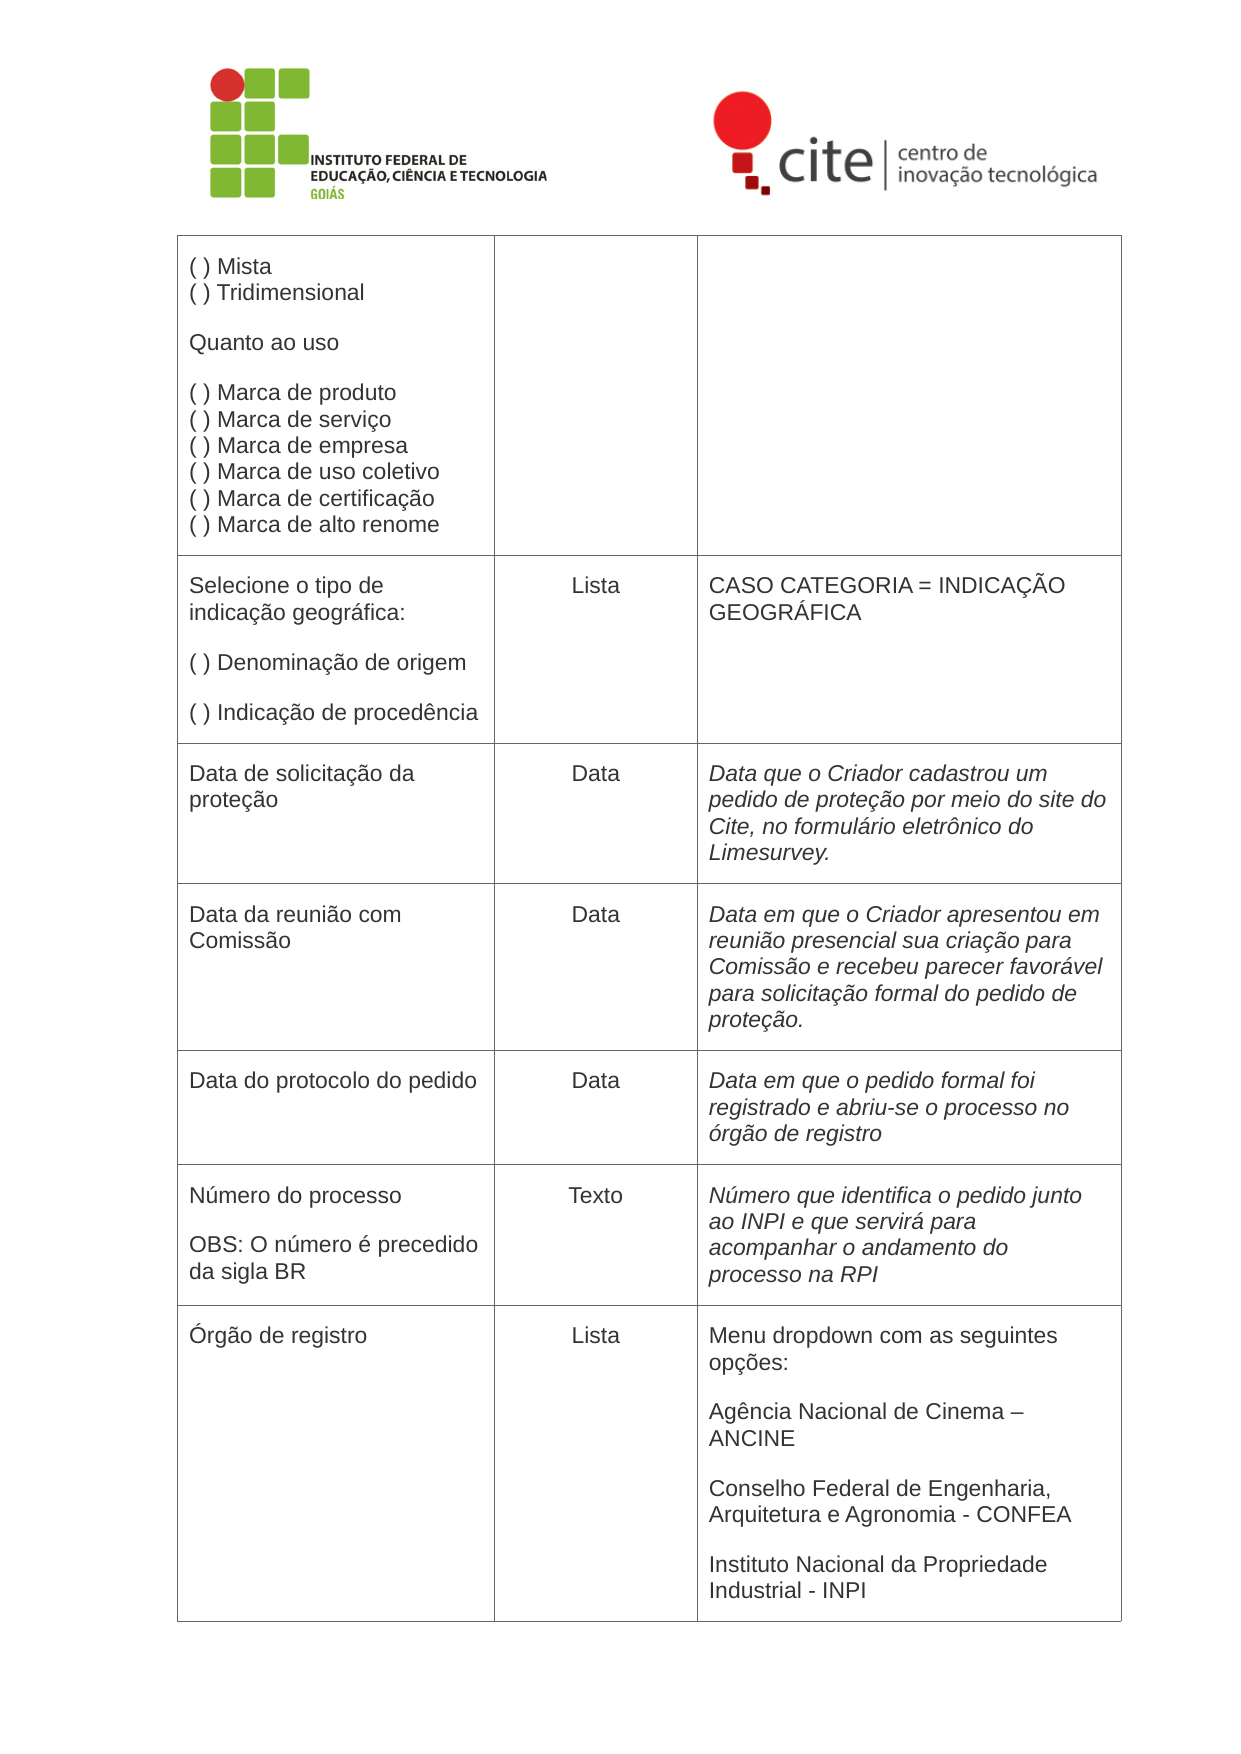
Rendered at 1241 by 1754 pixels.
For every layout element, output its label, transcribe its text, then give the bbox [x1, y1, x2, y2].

table_cell Órgão de registro [178, 1306, 494, 1621]
table_cell Data do protocolo do pedido [178, 1051, 494, 1164]
table_cell Lista [495, 556, 697, 742]
table_cell Lista [495, 1306, 697, 1621]
table_cell Selecione o tipo de indicação geográfica: ( ) Denominação de origem ( ) Indicação de procedência [178, 556, 494, 742]
table_cell Data da reunião com Comissão [178, 884, 494, 1050]
table_cell Número do processo OBS: O número é precedido da sigla BR [178, 1165, 494, 1304]
table_cell [698, 236, 1121, 555]
table_cell Data em que o pedido formal foi registrado e abriu-se o processo no órgão de registro [698, 1051, 1121, 1164]
table_cell ( ) Mista ( ) Tridimensional Quanto ao uso ( ) Marca de produto ( ) Marca de serviço ( ) Marca de empresa ( ) Marca de uso coletivo ( ) Marca de certificação ( ) Marca de alto renome [178, 236, 494, 555]
picture [210, 68, 547, 199]
table_cell [495, 236, 697, 555]
table_cell Menu dropdown com as seguintes opções: Agência Nacional de Cinema – ANCINE Conselho Federal de Engenharia, Arquitetura e Agronomia - CONFEA Instituto Nacional da Propriedade Industrial - INPI [698, 1306, 1121, 1621]
table_cell Data de solicitação da proteção [178, 744, 494, 883]
table_cell Data [495, 884, 697, 1050]
table_cell Número que identifica o pedido junto ao INPI e que servirá para acompanhar o andamento do processo na RPI [698, 1165, 1121, 1304]
table_cell Data em que o Criador apresentou em reunião presencial sua criação para Comissão e recebeu parecer favorável para solicitação formal do pedido de proteção. [698, 884, 1121, 1050]
table_cell Texto [495, 1165, 697, 1304]
picture [688, 82, 1124, 206]
table_cell Data que o Criador cadastrou um pedido de proteção por meio do site do Cite, no formulário eletrônico do Limesurvey. [698, 744, 1121, 883]
table_cell Data [495, 1051, 697, 1164]
table_cell Data [495, 744, 697, 883]
table_cell CASO CATEGORIA = INDICAÇÃO GEOGRÁFICA [698, 556, 1121, 742]
